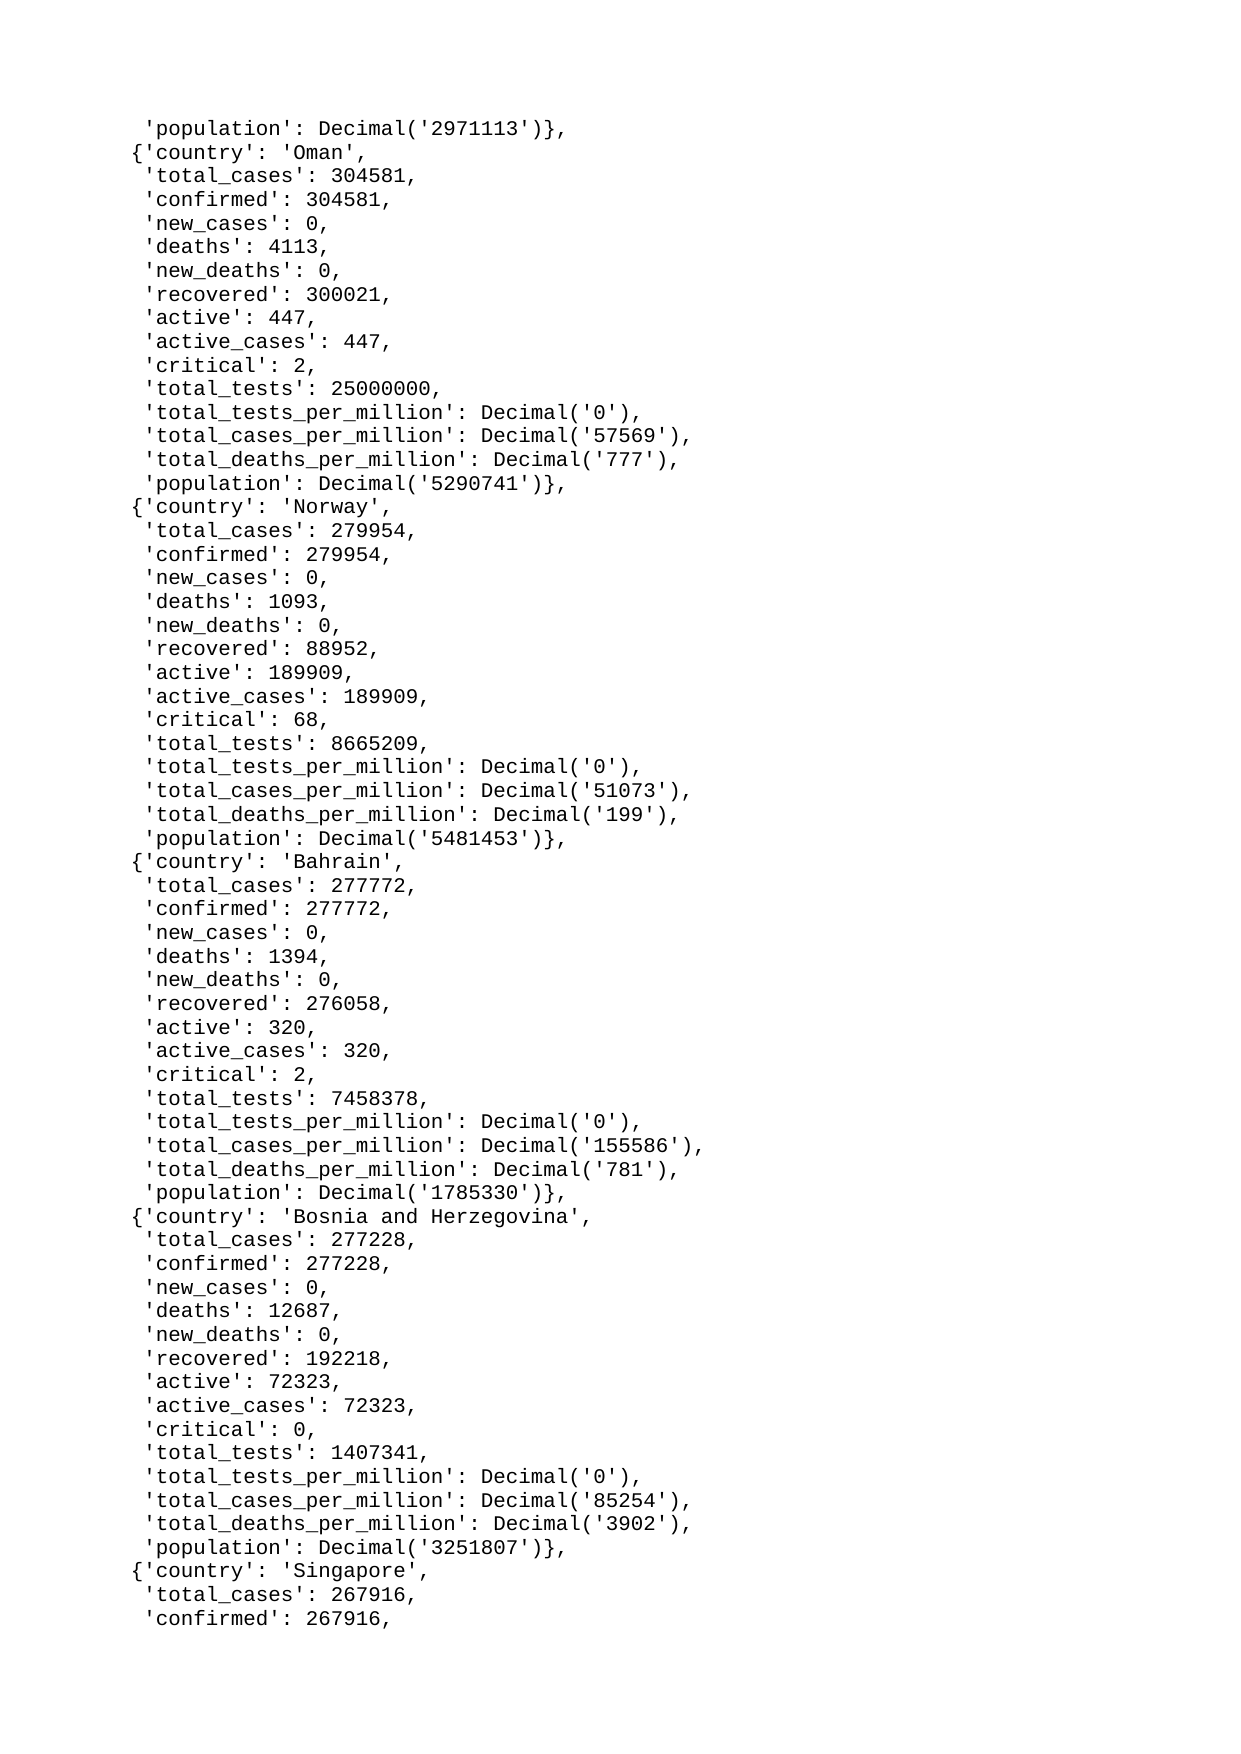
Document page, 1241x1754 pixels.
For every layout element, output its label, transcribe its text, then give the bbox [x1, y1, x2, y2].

text 'active': 72323, [118, 1371, 1122, 1395]
text 'new_deaths': 0, [118, 615, 1122, 638]
text 'total_tests': 8665209, [118, 733, 1122, 757]
text 'new_deaths': 0, [118, 969, 1122, 993]
text 'confirmed': 277772, [118, 898, 1122, 922]
text 'total_tests': 25000000, [118, 378, 1122, 402]
text 'active': 447, [118, 307, 1122, 331]
text 'new_cases': 0, [118, 213, 1122, 236]
text 'active_cases': 320, [118, 1040, 1122, 1064]
text 'new_deaths': 0, [118, 1324, 1122, 1348]
text 'total_deaths_per_million': Decimal('199'), [118, 804, 1122, 827]
text 'critical': 2, [118, 354, 1122, 378]
text 'total_cases': 267916, [118, 1584, 1122, 1608]
text {'country': 'Singapore', [118, 1561, 1122, 1584]
text {'country': 'Norway', [118, 496, 1122, 520]
text 'total_cases': 279954, [118, 520, 1122, 544]
text 'active': 189909, [118, 662, 1122, 686]
text 'active': 320, [118, 1017, 1122, 1040]
text 'deaths': 12687, [118, 1300, 1122, 1324]
text 'confirmed': 304581, [118, 189, 1122, 213]
text {'country': 'Bosnia and Herzegovina', [118, 1206, 1122, 1229]
text 'total_deaths_per_million': Decimal('777'), [118, 449, 1122, 473]
text 'population': Decimal('5481453')}, [118, 827, 1122, 851]
text {'country': 'Bahrain', [118, 851, 1122, 875]
text {'country': 'Oman', [118, 142, 1122, 165]
text 'confirmed': 279954, [118, 544, 1122, 567]
text 'recovered': 88952, [118, 638, 1122, 662]
text 'total_deaths_per_million': Decimal('781'), [118, 1158, 1122, 1182]
text 'total_cases_per_million': Decimal('51073'), [118, 780, 1122, 804]
text 'total_tests_per_million': Decimal('0'), [118, 757, 1122, 780]
text 'total_cases_per_million': Decimal('155586'), [118, 1135, 1122, 1158]
text 'deaths': 1093, [118, 591, 1122, 615]
text 'total_tests': 1407341, [118, 1442, 1122, 1466]
text 'population': Decimal('1785330')}, [118, 1182, 1122, 1206]
text 'critical': 2, [118, 1064, 1122, 1088]
text 'new_cases': 0, [118, 922, 1122, 946]
text 'new_cases': 0, [118, 567, 1122, 591]
text 'active_cases': 447, [118, 331, 1122, 354]
text 'total_deaths_per_million': Decimal('3902'), [118, 1513, 1122, 1537]
text 'active_cases': 189909, [118, 686, 1122, 709]
text 'population': Decimal('5290741')}, [118, 473, 1122, 496]
text 'confirmed': 277228, [118, 1253, 1122, 1277]
text 'total_tests_per_million': Decimal('0'), [118, 402, 1122, 426]
text 'recovered': 300021, [118, 284, 1122, 307]
text 'active_cases': 72323, [118, 1395, 1122, 1419]
text 'critical': 0, [118, 1419, 1122, 1442]
text 'total_cases': 277772, [118, 875, 1122, 898]
text 'total_cases': 277228, [118, 1229, 1122, 1253]
text 'population': Decimal('2971113')}, [118, 118, 1122, 142]
text 'recovered': 276058, [118, 993, 1122, 1017]
text 'deaths': 4113, [118, 236, 1122, 260]
text 'total_cases': 304581, [118, 165, 1122, 189]
text 'confirmed': 267916, [118, 1608, 1122, 1631]
text 'total_tests_per_million': Decimal('0'), [118, 1111, 1122, 1135]
text 'deaths': 1394, [118, 946, 1122, 969]
text 'new_deaths': 0, [118, 260, 1122, 284]
text 'total_cases_per_million': Decimal('85254'), [118, 1489, 1122, 1513]
text 'total_cases_per_million': Decimal('57569'), [118, 426, 1122, 449]
text 'population': Decimal('3251807')}, [118, 1537, 1122, 1561]
text 'new_cases': 0, [118, 1277, 1122, 1300]
text 'total_tests_per_million': Decimal('0'), [118, 1466, 1122, 1489]
text 'total_tests': 7458378, [118, 1088, 1122, 1111]
text 'recovered': 192218, [118, 1348, 1122, 1371]
text 'critical': 68, [118, 709, 1122, 733]
